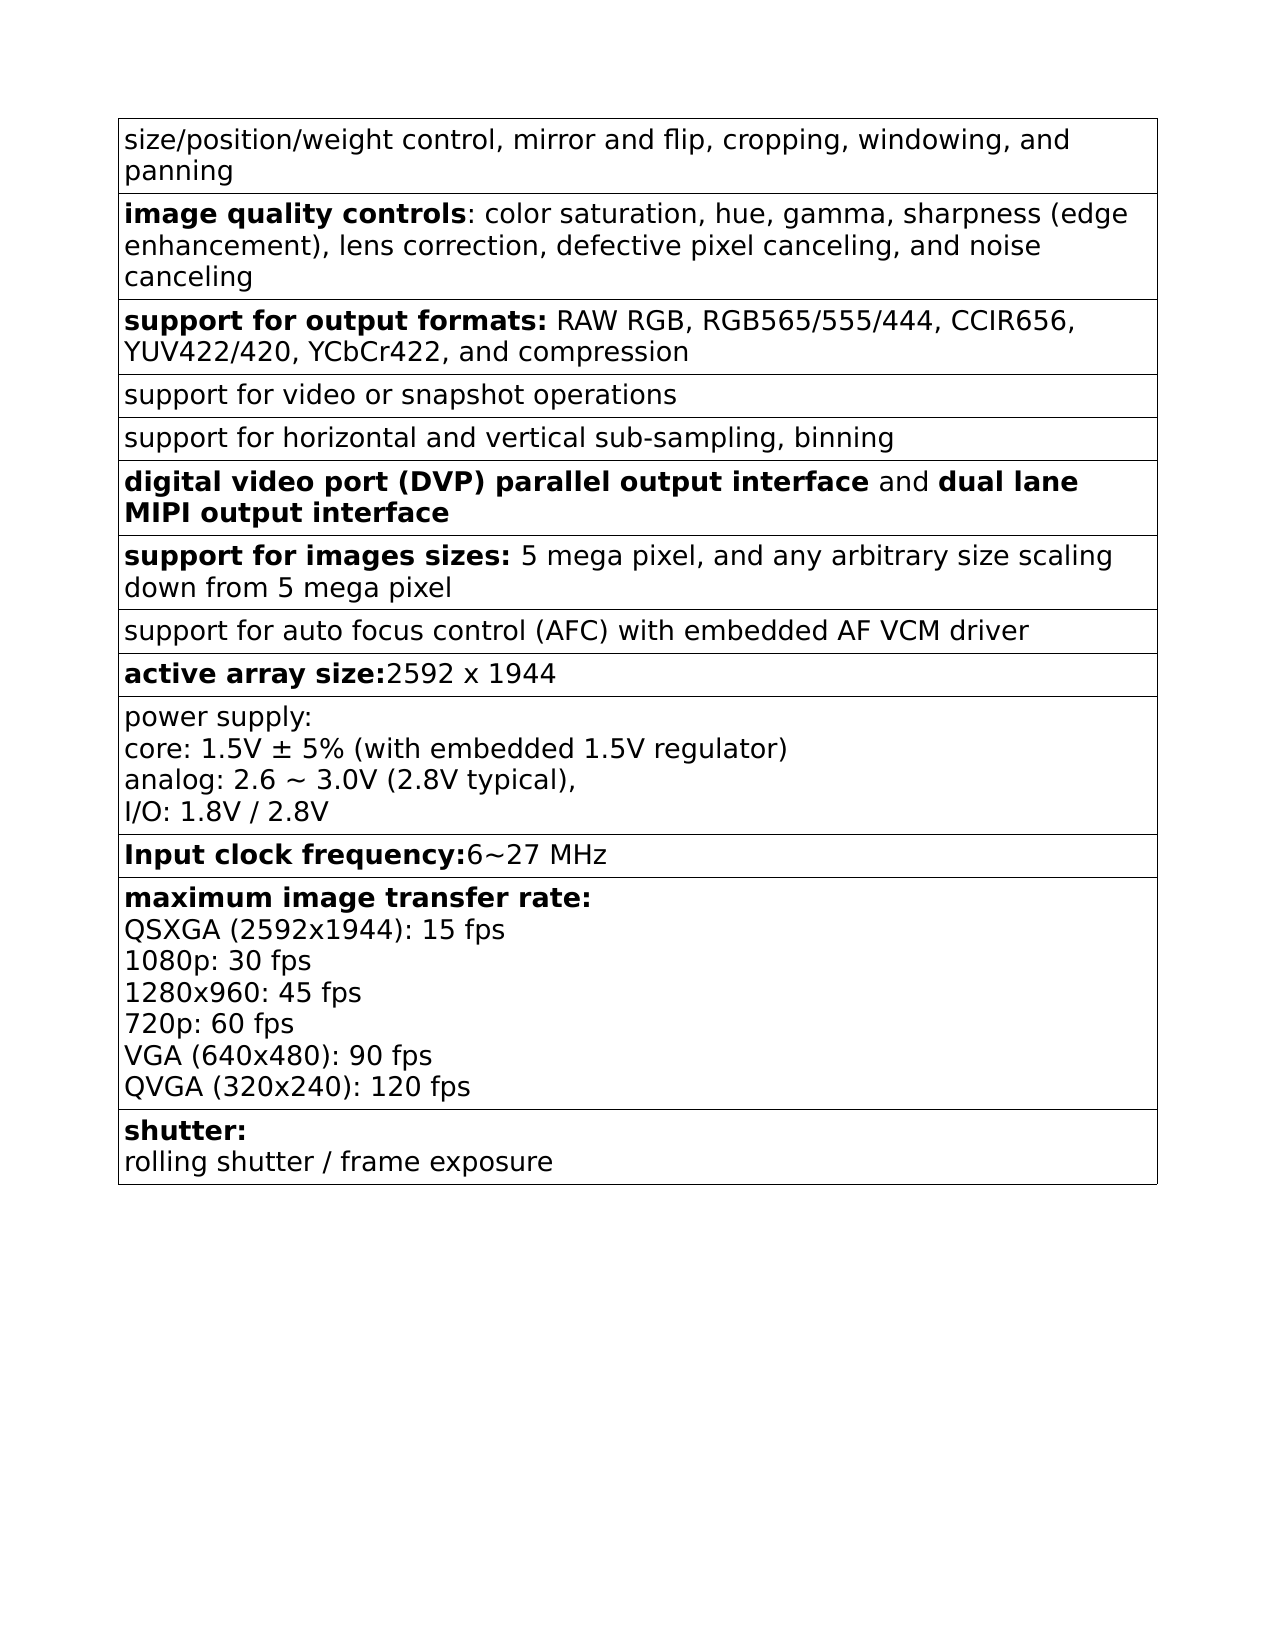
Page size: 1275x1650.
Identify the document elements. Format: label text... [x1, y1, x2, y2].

table_cell Input clock frequency:6~27 MHz [119, 835, 1157, 877]
table_cell size/position/weight control, mirror and flip, cropping, windowing, and panning [119, 119, 1157, 193]
table_cell digital video port (DVP) parallel output interface and dual lane MIPI output interface [119, 461, 1157, 535]
table_cell support for auto focus control (AFC) with embedded AF VCM driver [119, 610, 1157, 652]
table_cell support for images sizes: 5 mega pixel, and any arbitrary size scaling down from 5 mega pixel [119, 536, 1157, 609]
table_cell image quality controls: color saturation, hue, gamma, sharpness (edge enhancement), lens correction, defective pixel canceling, and noise canceling [119, 194, 1157, 299]
table_cell shutter: rolling shutter / frame exposure [119, 1110, 1157, 1184]
table_cell support for horizontal and vertical sub-sampling, binning [119, 418, 1157, 460]
table_cell power supply: core: 1.5V ± 5% (with embedded 1.5V regulator) analog: 2.6 ~ 3.0V (2.8V typical), I/O: 1.8V / 2.8V [119, 697, 1157, 833]
table_cell support for video or snapshot operations [119, 375, 1157, 417]
table_cell active array size:2592 x 1944 [119, 654, 1157, 696]
table_cell maximum image transfer rate: QSXGA (2592x1944): 15 fps 1080p: 30 fps 1280x960: 45 fps 720p: 60 fps VGA (640x480): 90 fps QVGA (320x240): 120 fps [119, 878, 1157, 1109]
table_cell support for output formats: RAW RGB, RGB565/555/444, CCIR656, YUV422/420, YCbCr422, and compression [119, 300, 1157, 374]
